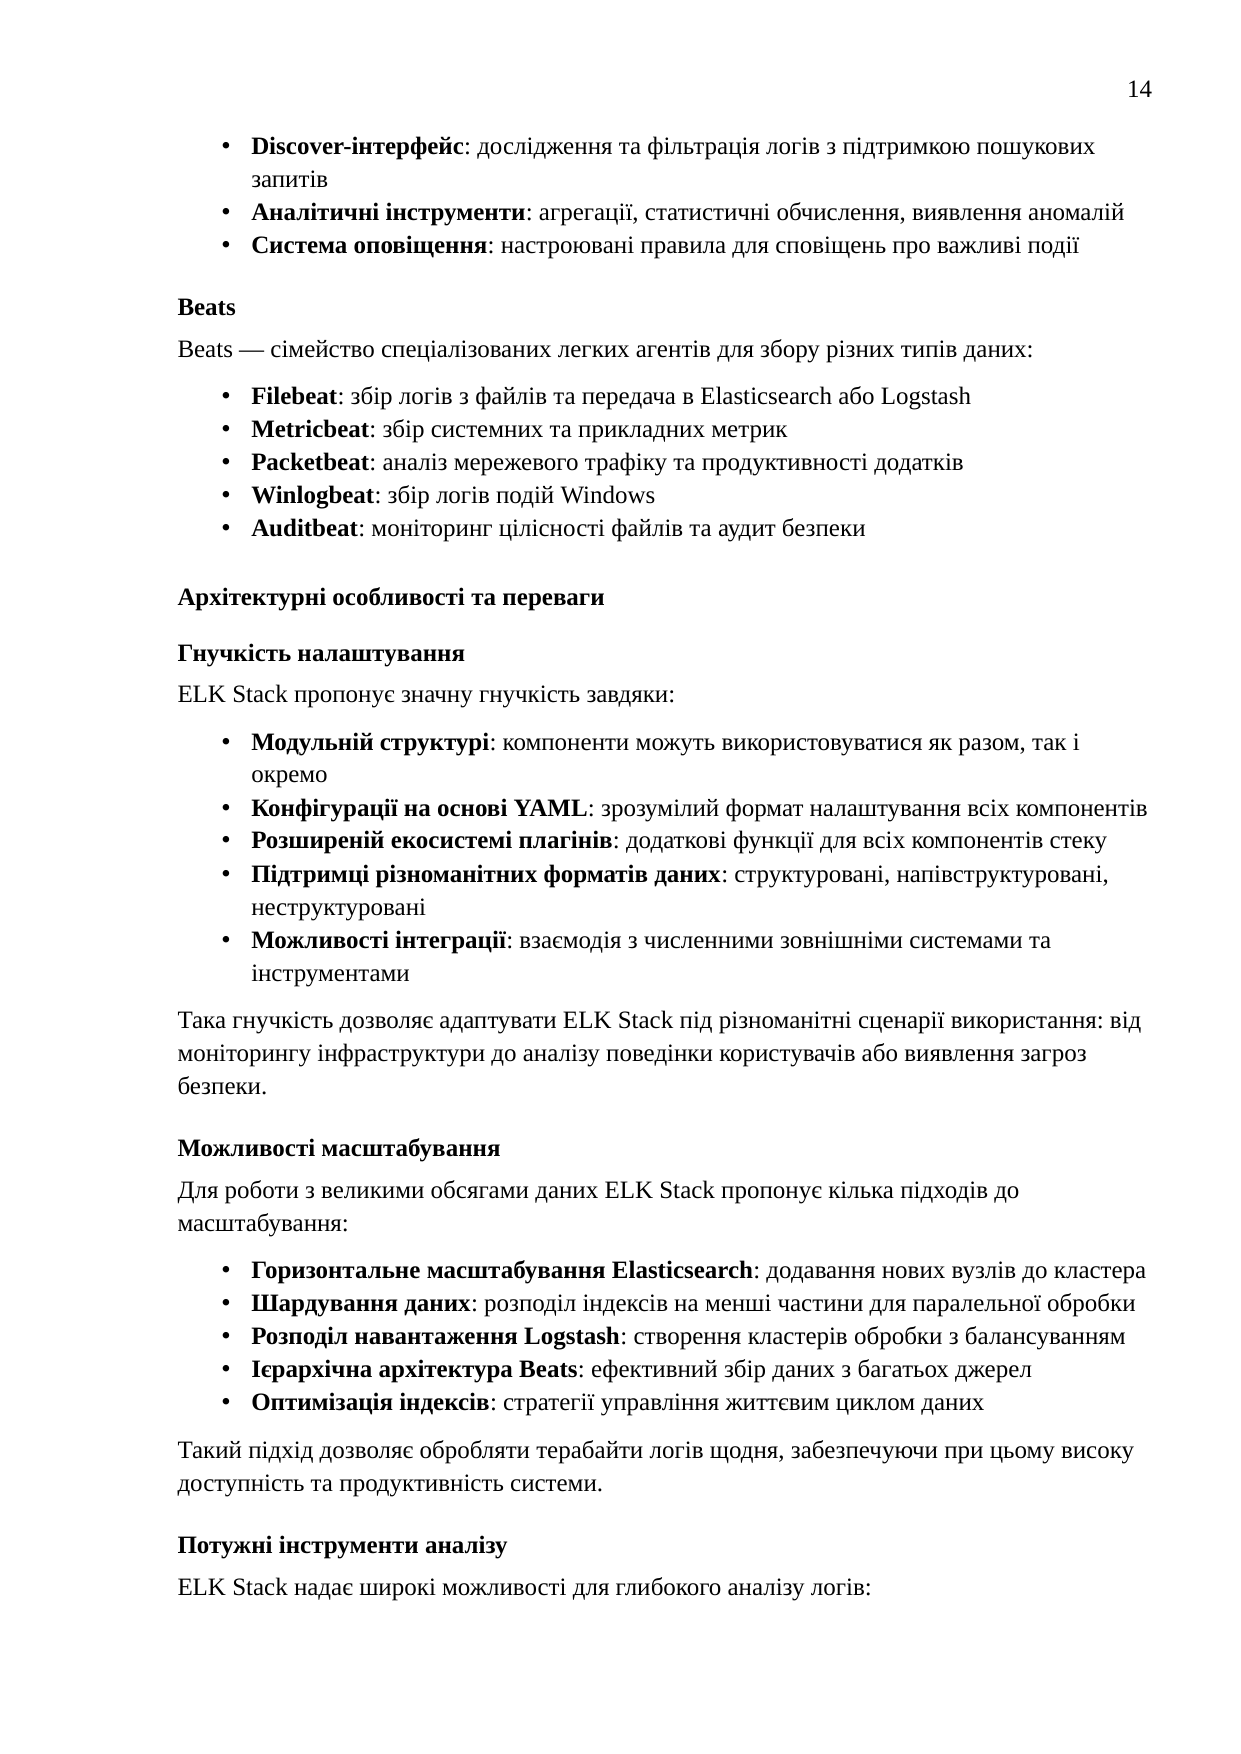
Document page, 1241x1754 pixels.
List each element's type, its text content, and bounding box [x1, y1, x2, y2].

subtitle Потужні інструменти аналізу [177, 1530, 1152, 1559]
list Підтримці різноманітних форматів даних: структуровані, напівструктуровані, неструктуровані [222, 859, 1152, 920]
subtitle Beats [177, 292, 1152, 321]
list Аналітичні інструменти: агрегації, статистичні обчислення, виявлення аномалій [222, 197, 1152, 226]
list Конфігурації на основі YAML: зрозумілий формат налаштування всіх компонентів [222, 793, 1152, 821]
list Winlogbeat: збір логів подій Windows [222, 480, 1152, 509]
text ELK Stack пропонує значну гнучкість завдяки: [177, 679, 1152, 708]
subtitle Гнучкість налаштування [177, 638, 1152, 666]
list Шардування даних: розподіл індексів на менші частини для паралельної обробки [222, 1288, 1152, 1317]
list Auditbeat: моніторинг цілісності файлів та аудит безпеки [222, 513, 1152, 542]
text Beats — сімейство спеціалізованих легких агентів для збору різних типів даних: [177, 334, 1152, 362]
list Ієрархічна архітектура Beats: ефективний збір даних з багатьох джерел [222, 1354, 1152, 1383]
list Оптимізація індексів: стратегії управління життєвим циклом даних [222, 1387, 1152, 1416]
subtitle Можливості масштабування [177, 1133, 1152, 1162]
list Розподіл навантаження Logstash: створення кластерів обробки з балансуванням [222, 1321, 1152, 1350]
list Система оповіщення: настроювані правила для сповіщень про важливі події [222, 230, 1152, 259]
list Модульній структурі: компоненти можуть використовуватися як разом, так і окремо [222, 727, 1152, 788]
list Discover-інтерфейс: дослідження та фільтрація логів з підтримкою пошукових запитів [222, 131, 1152, 193]
list Packetbeat: аналіз мережевого трафіку та продуктивності додатків [222, 447, 1152, 476]
text Для роботи з великими обсягами даних ELK Stack пропонує кілька підходів до масштабування: [177, 1175, 1152, 1237]
text Такий підхід дозволяє обробляти терабайти логів щодня, забезпечуючи при цьому високу доступність та продуктивність системи. [177, 1435, 1152, 1497]
subtitle Архітектурні особливості та переваги [177, 582, 1152, 611]
list Filebeat: збір логів з файлів та передача в Elasticsearch або Logstash [222, 381, 1152, 410]
list Можливості інтеграції: взаємодія з численними зовнішніми системами та інструментами [222, 925, 1152, 986]
text ELK Stack надає широкі можливості для глибокого аналізу логів: [177, 1572, 1152, 1600]
list Metricbeat: збір системних та прикладних метрик [222, 414, 1152, 443]
list Розширеній екосистемі плагінів: додаткові функції для всіх компонентів стеку [222, 826, 1152, 854]
text Така гнучкість дозволяє адаптувати ELK Stack під різноманітні сценарії використання: від моніторингу інфраструктури до аналізу поведінки користувачів або виявлення загроз безпеки. [177, 1005, 1152, 1100]
list Горизонтальне масштабування Elasticsearch: додавання нових вузлів до кластера [222, 1255, 1152, 1284]
